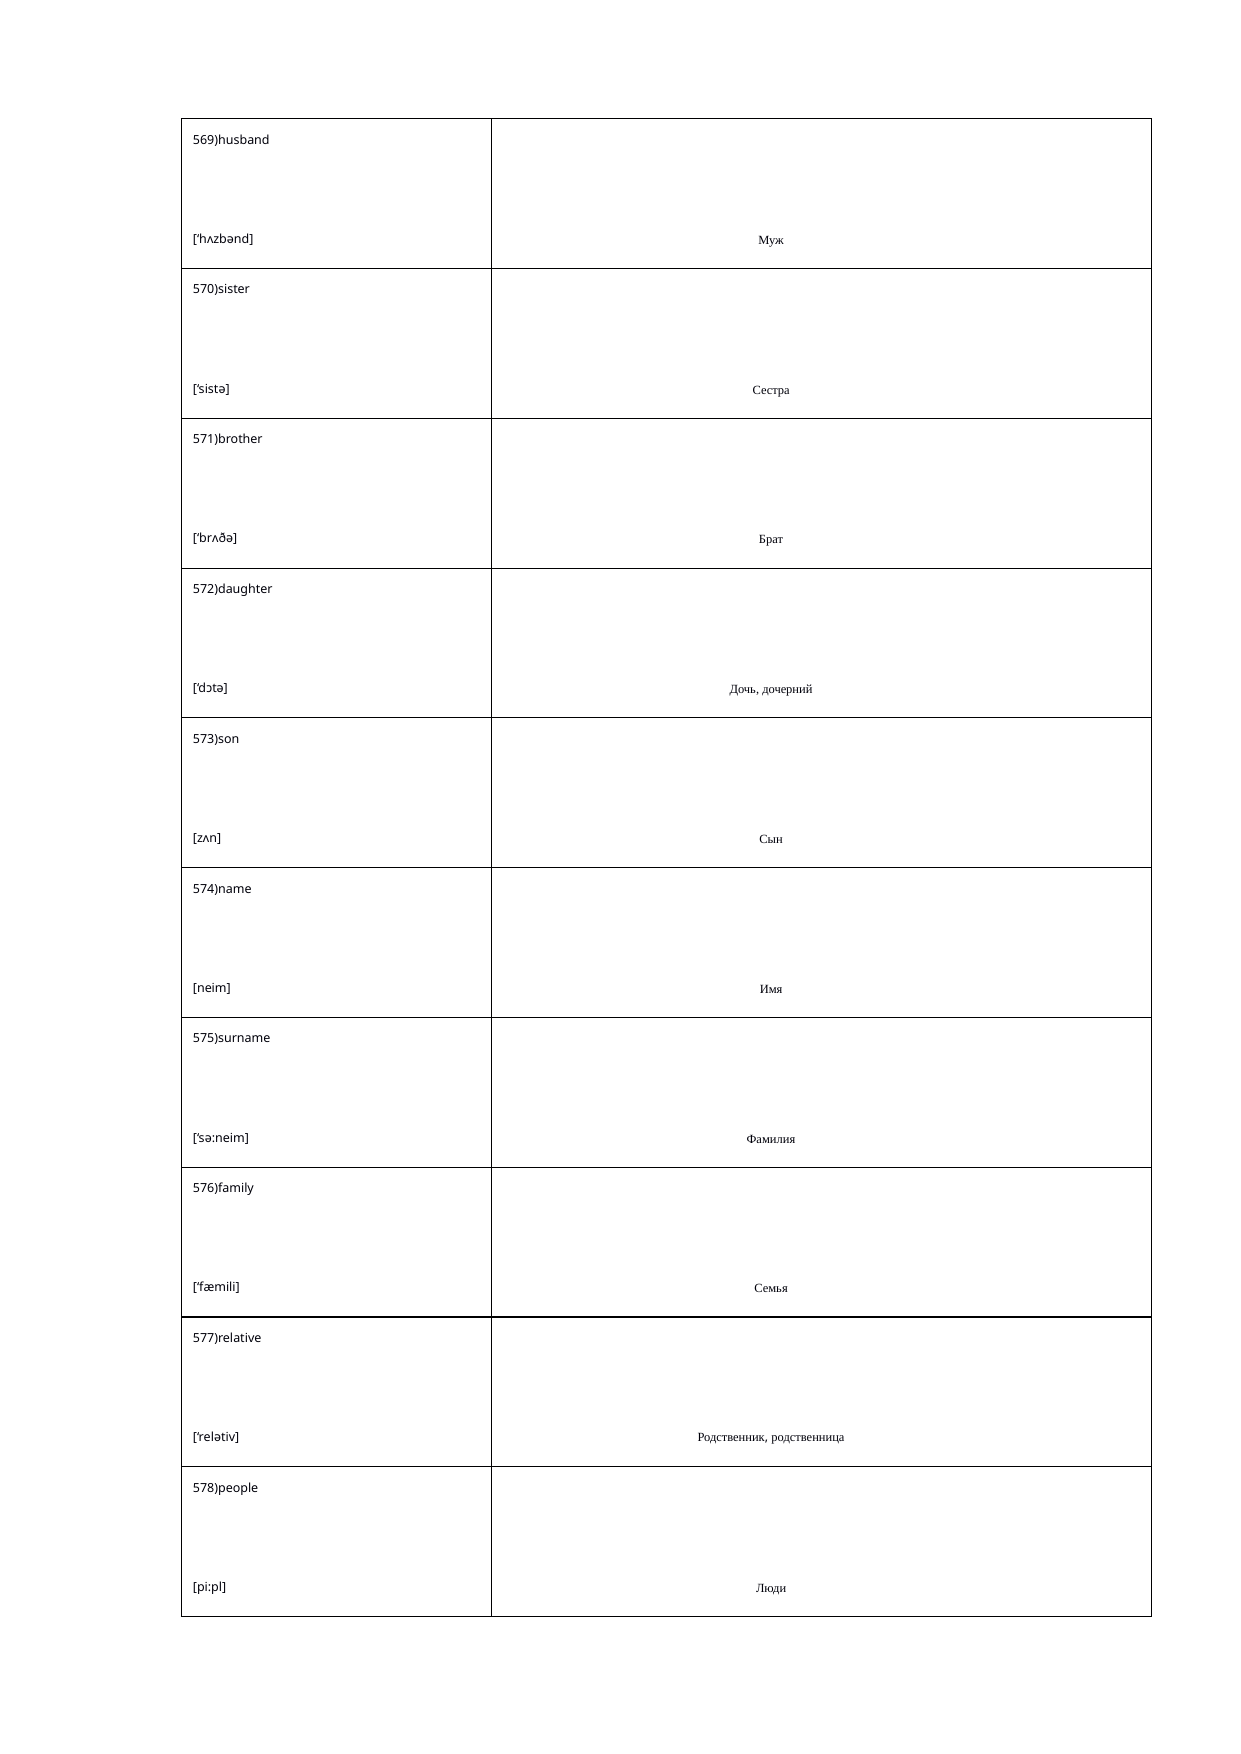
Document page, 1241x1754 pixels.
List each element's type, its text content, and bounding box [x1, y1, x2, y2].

table_cell Сестра [492, 269, 1151, 418]
table_cell Сын [492, 718, 1151, 867]
table_cell Родственник, родственница [492, 1318, 1151, 1466]
table_cell 573)son [zʌn] [182, 718, 491, 867]
table_cell Фамилия [492, 1018, 1151, 1167]
table_cell 571)brother [‘brʌðə] [182, 419, 491, 567]
table_cell 574)name [neim] [182, 868, 491, 1017]
table_cell 577)relative [‘relətiv] [182, 1318, 491, 1466]
table_cell Имя [492, 868, 1151, 1017]
table_cell 575)surname [‘sə:neim] [182, 1018, 491, 1167]
table_cell 576)family [‘fæmili] [182, 1168, 491, 1316]
table_cell Семья [492, 1168, 1151, 1316]
table_cell Муж [492, 119, 1151, 268]
table_cell 569)husband [‘hʌzbənd] [182, 119, 491, 268]
table_cell 578)people [pi:pl] [182, 1467, 491, 1616]
table_cell Дочь, дочерний [492, 569, 1151, 717]
table_cell 570)sister [‘sistə] [182, 269, 491, 418]
table_cell Брат [492, 419, 1151, 567]
table_cell Люди [492, 1467, 1151, 1616]
table_cell 572)daughter [‘dɔtə] [182, 569, 491, 717]
